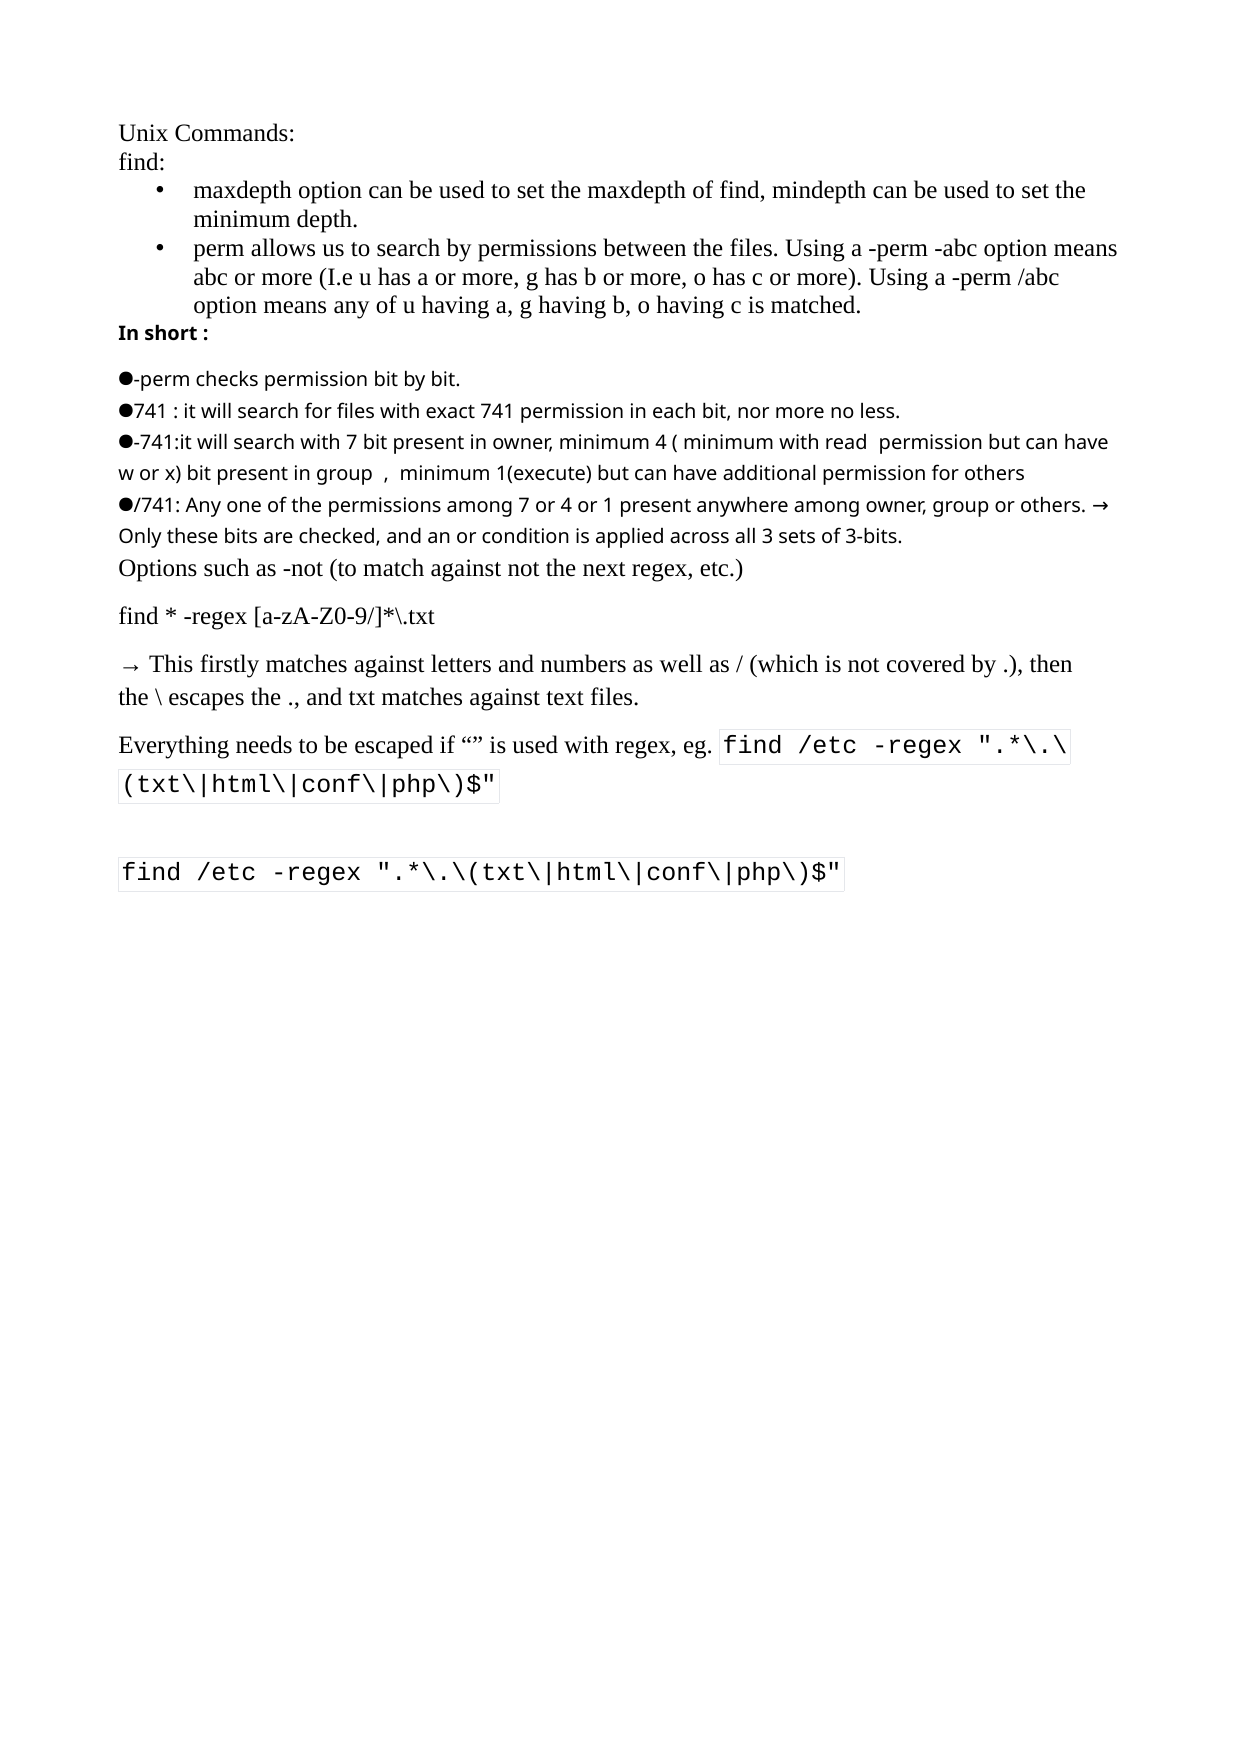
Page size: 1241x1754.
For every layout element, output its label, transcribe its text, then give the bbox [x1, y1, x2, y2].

list -perm checks permission bit by bit. [118, 365, 1122, 393]
text Everything needs to be escaped if “” is used with regex, eg. find /etc -regex ".*\.\(txt\|html\|conf\|php\)$" [118, 729, 1122, 803]
text In short : [118, 319, 1122, 347]
text → This firstly matches against letters and numbers as well as / (which is not covered by .), then the \ escapes the ., and txt matches against text files. [118, 649, 1122, 710]
text find * -regex [a-zA-Z0-9/]*\.txt [118, 601, 1122, 630]
text Options such as -not (to match against not the next regex, etc.) [118, 553, 1122, 582]
text Unix Commands: [118, 118, 1122, 147]
list perm allows us to search by permissions between the files. Using a -perm -abc option means abc or more (I.e u has a or more, g has b or more, o has c or more). Using a -perm /abc option means any of u having a, g having b, o having c is matched. [156, 233, 1122, 319]
list maxdepth option can be used to set the maxdepth of find, mindepth can be used to set the minimum depth. [156, 176, 1122, 233]
text find /etc -regex ".*\.\(txt\|html\|conf\|php\)$" [118, 823, 1122, 891]
list -741:it will search with 7 bit present in owner, minimum 4 ( minimum with read permission but can have w or x) bit present in group , minimum 1(execute) but can have additional permission for others [118, 428, 1122, 487]
text find: [118, 147, 1122, 176]
list 741 : it will search for files with exact 741 permission in each bit, nor more no less. [118, 397, 1122, 424]
list /741: Any one of the permissions among 7 or 4 or 1 present anywhere among owner, group or others. → Only these bits are checked, and an or condition is applied across all 3 sets of 3-bits. [118, 491, 1122, 549]
